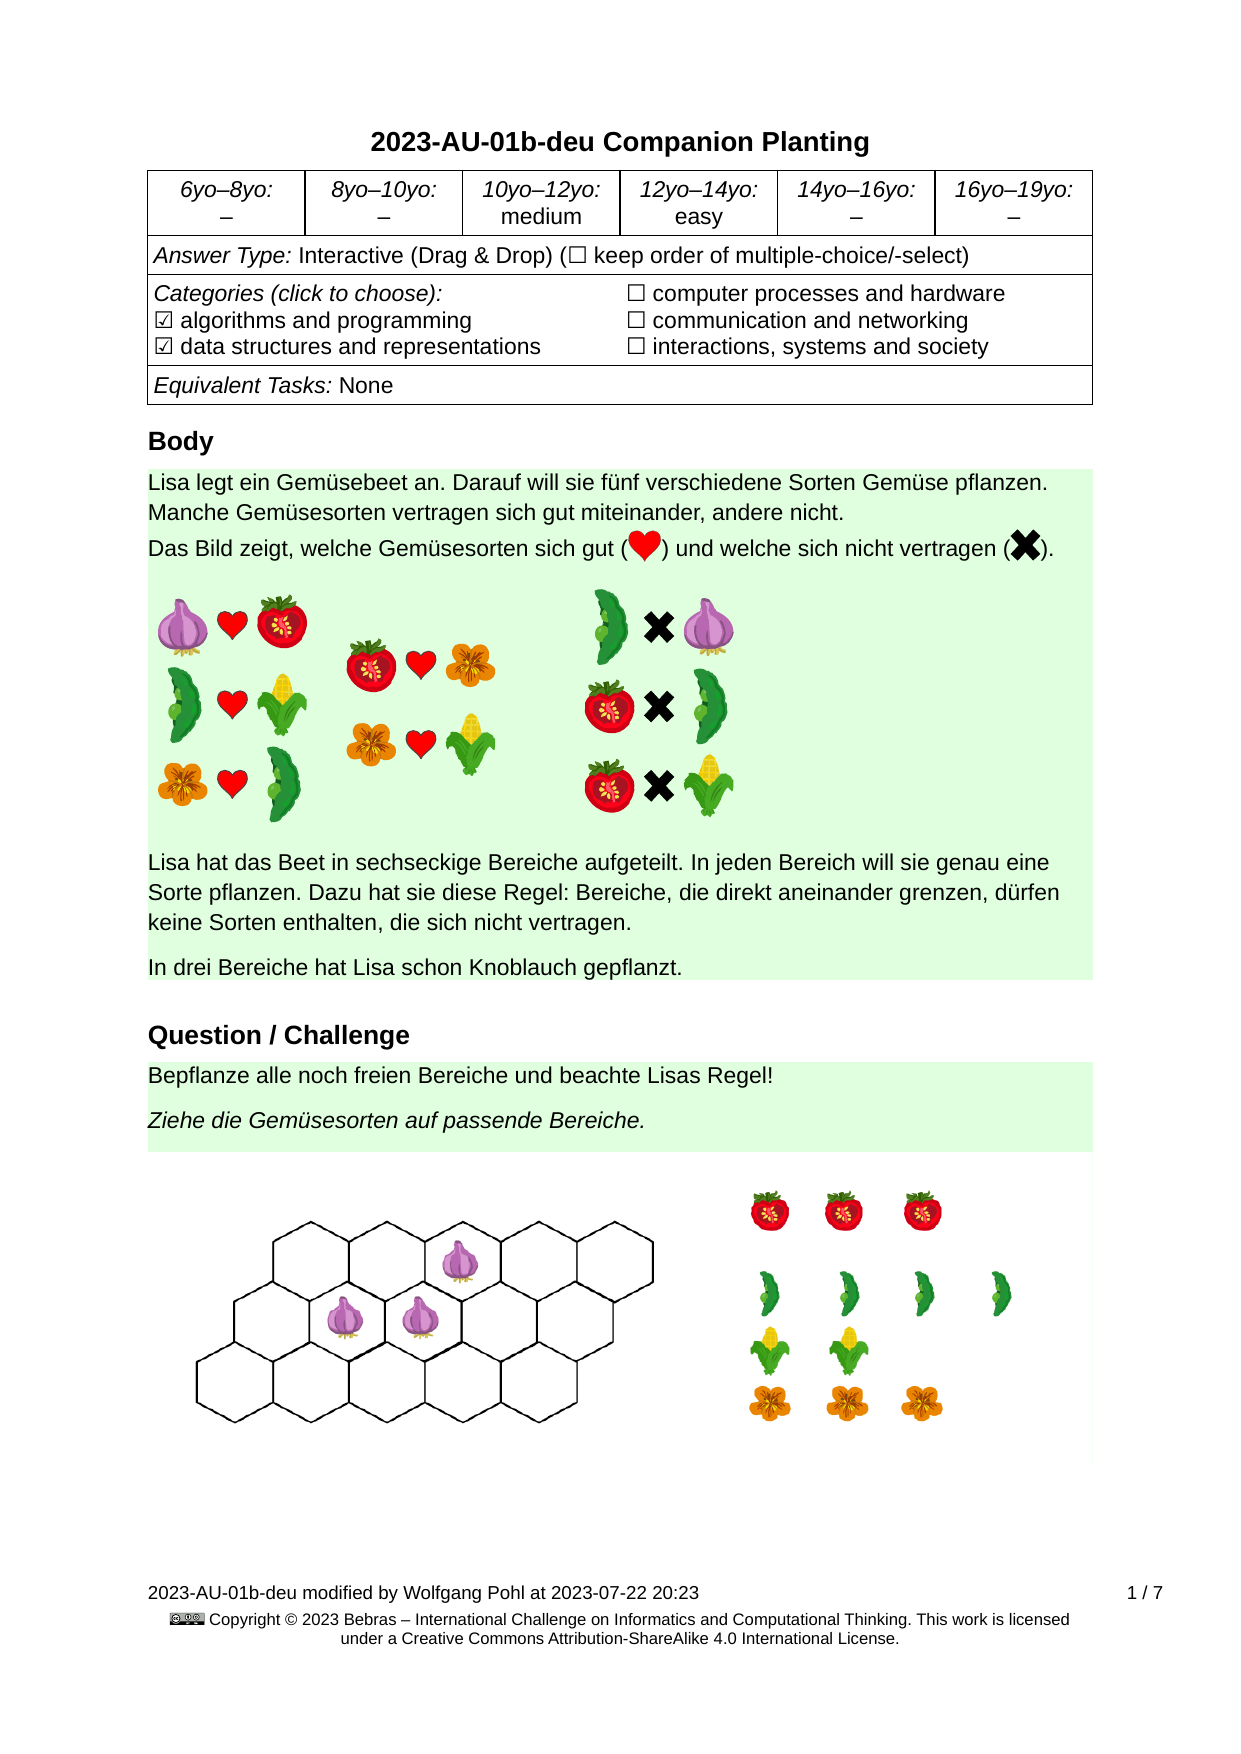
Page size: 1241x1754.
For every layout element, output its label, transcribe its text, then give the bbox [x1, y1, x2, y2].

table_header 16yo–19yo: – [936, 171, 1092, 235]
table_header 8yo–10yo: – [306, 171, 462, 235]
table_header 12yo–14yo: easy [621, 171, 777, 235]
table_cell Answer Type: Interactive (Drag & Drop) (☐ keep order of multiple-choice/-select) [148, 236, 1092, 274]
text Lisa hat das Beet in sechseckige Bereiche aufgeteilt. In jeden Bereich will sie genau eine Sorte pflanzen. Dazu hat sie diese Regel: Bereiche, die direkt aneinander grenzen, dürfen keine Sorten enthalten, die sich nicht vertragen. [148, 849, 1093, 936]
subtitle 2023-AU-01b-deu Companion Planting [148, 125, 1093, 157]
text Ziehe die Gemüsesorten auf passende Bereiche. [148, 1107, 1093, 1133]
text Lisa legt ein Gemüsebeet an. Darauf will sie fünf verschiedene Sorten Gemüse pflanzen. Manche Gemüsesorten vertragen sich gut miteinander, andere nicht. Das Bild zeigt, welche Gemüsesorten sich gut () und welche sich nicht vertragen (). [148, 469, 1093, 563]
subtitle Body [148, 426, 1093, 456]
text Bepflanze alle noch freien Bereiche und beachte Lisas Regel! [148, 1062, 1093, 1089]
table_cell ☐ computer processes and hardware ☐ communication and networking ☐ interactions, systems and society [620, 275, 1092, 365]
table_header 6yo–8yo: – [148, 171, 304, 235]
table_cell Equivalent Tasks: None [148, 366, 1092, 404]
subtitle Question / Challenge [148, 1019, 1093, 1050]
table_header 10yo–12yo: medium [463, 171, 619, 235]
text In drei Bereiche hat Lisa schon Knoblauch gepflanzt. [148, 954, 1093, 980]
picture [147, 1152, 1093, 1464]
table_header 14yo–16yo: – [778, 171, 934, 235]
table_cell Categories (click to choose): ☑ algorithms and programming ☑ data structures and representations [148, 275, 620, 365]
